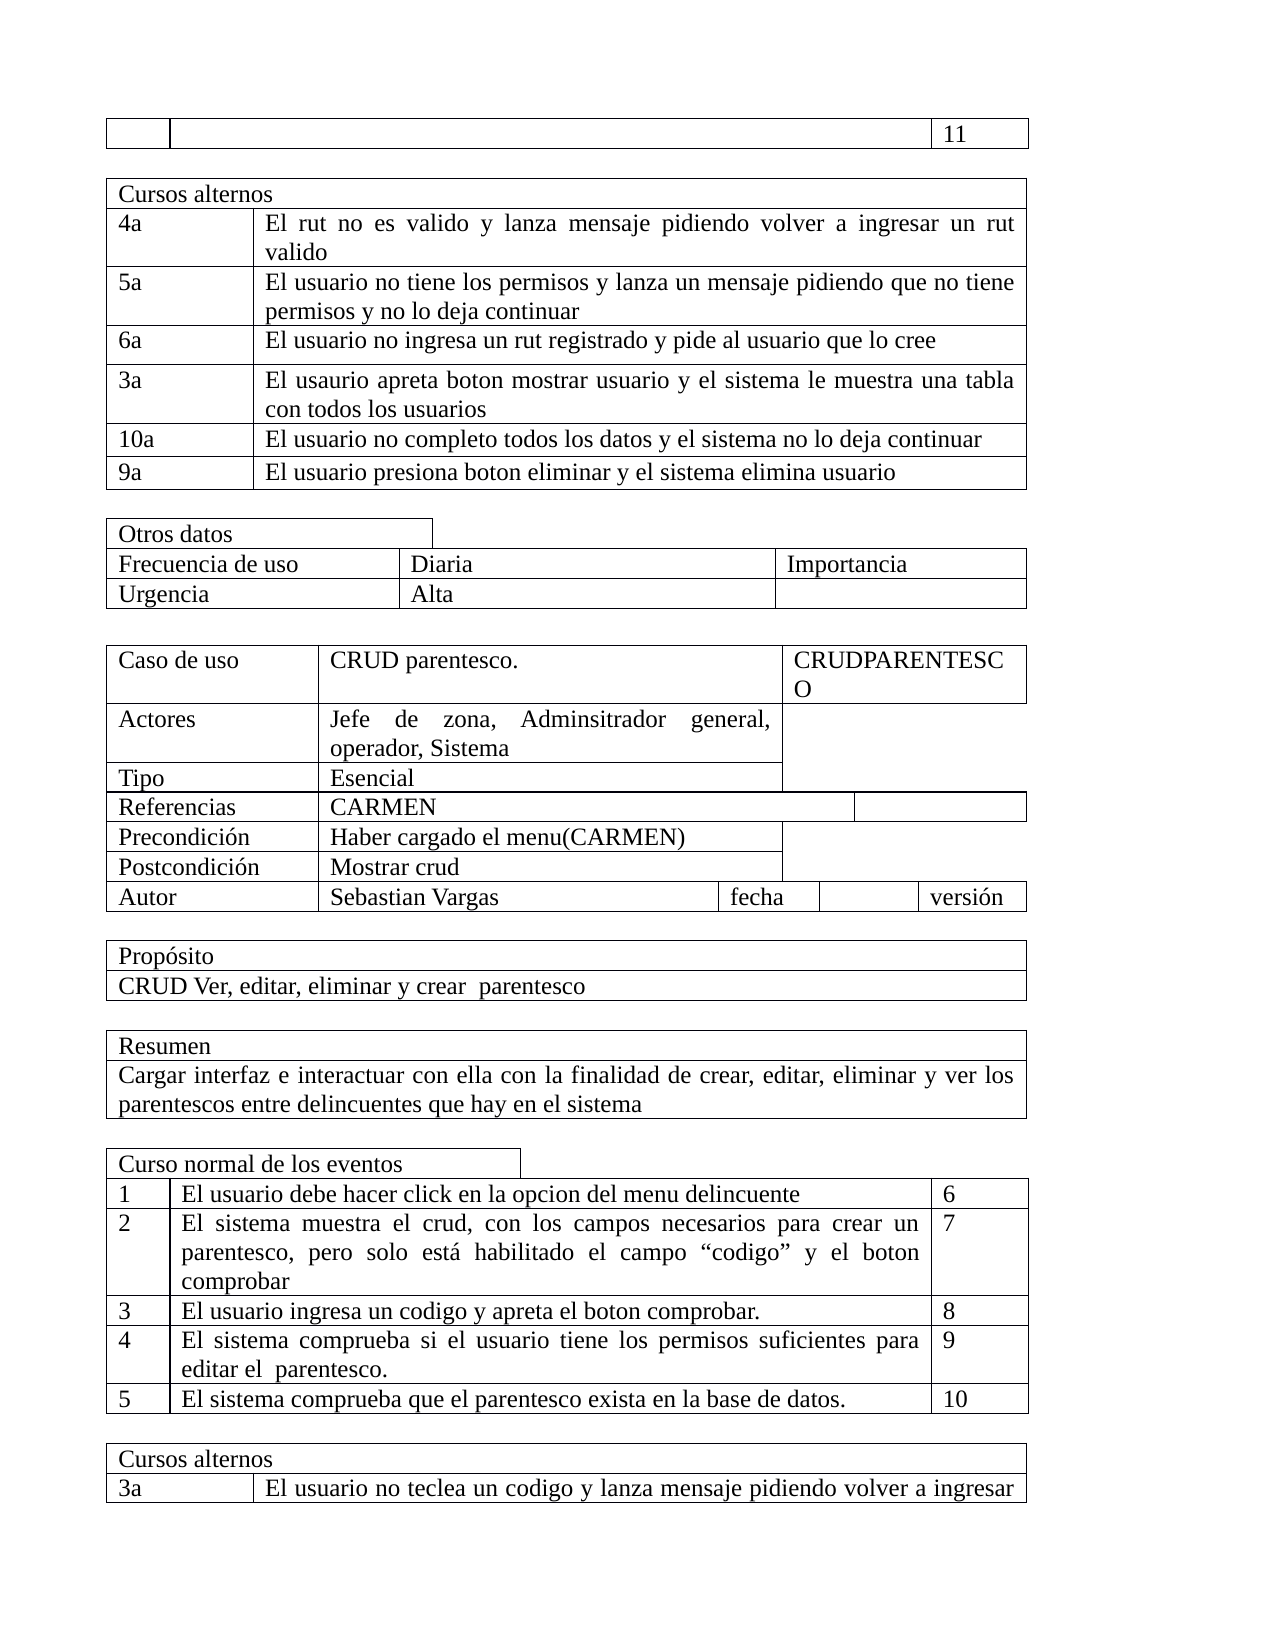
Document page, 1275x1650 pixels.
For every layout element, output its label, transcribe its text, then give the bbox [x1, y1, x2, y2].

table_cell 4 [107, 1326, 169, 1383]
table_cell El usaurio apreta boton mostrar usuario y el sistema le muestra una tabla con todos los usuarios [254, 365, 1026, 423]
table_cell 6 [932, 1179, 1028, 1207]
table_cell 5a [107, 267, 253, 324]
table_cell Cargar interfaz e interactuar con ella con la finalidad de crear, editar, eliminar y ver los parentescos entre delincuentes que hay en el sistema [107, 1061, 1026, 1118]
table_header Otros datos [107, 519, 432, 548]
table_header Propósito [107, 941, 1026, 970]
table_header CRUD parentesco. [319, 646, 782, 703]
table_cell Mostrar crud [319, 852, 782, 881]
table_cell 5 [107, 1384, 169, 1413]
table_header Curso normal de los eventos [107, 1149, 520, 1178]
table_cell 7 [932, 1209, 1028, 1295]
table_cell CARMEN [319, 793, 854, 821]
table_cell 10 [932, 1384, 1028, 1413]
table_cell El usuario ingresa un codigo y apreta el boton comprobar. [171, 1296, 931, 1324]
table_cell CRUD Ver, editar, eliminar y crear parentesco [107, 971, 1026, 1000]
table_cell Postcondición [107, 852, 318, 881]
table_cell [107, 119, 169, 148]
table_cell El usuario no tiene los permisos y lanza un mensaje pidiendo que no tiene permisos y no lo deja continuar [254, 267, 1026, 324]
table_cell El usuario debe hacer click en la opcion del menu delincuente [171, 1179, 931, 1207]
table_header Cursos alternos [107, 179, 1026, 207]
table_cell 3a [107, 1474, 253, 1502]
table_cell Tipo [107, 763, 318, 791]
table_header Cursos alternos [107, 1444, 1026, 1472]
table_cell 3 [107, 1296, 169, 1324]
table_cell 1 [107, 1179, 169, 1207]
table_cell 9 [932, 1326, 1028, 1383]
table_cell El sistema comprueba que el parentesco exista en la base de datos. [171, 1384, 931, 1413]
table_cell Frecuencia de uso [107, 549, 399, 578]
table_cell 11 [932, 119, 1028, 148]
table_cell Importancia [776, 549, 1026, 578]
table_cell El usuario no ingresa un rut registrado y pide al usuario que lo cree [254, 326, 1026, 364]
table_cell 9a [107, 457, 253, 488]
table_cell Jefe de zona, Adminsitrador general, operador, Sistema [319, 704, 782, 762]
table_cell fecha [719, 882, 819, 911]
table_cell 4a [107, 209, 253, 266]
table_cell Urgencia [107, 579, 399, 608]
table_cell 2 [107, 1209, 169, 1295]
table_cell El usuario no completo todos los datos y el sistema no lo deja continuar [254, 424, 1026, 456]
table_cell Diaria [400, 549, 775, 578]
table_cell versión [919, 882, 1026, 911]
table_cell Esencial [319, 763, 782, 791]
table_cell Sebastian Vargas [319, 882, 718, 911]
table_cell El sistema muestra el crud, con los campos necesarios para crear un parentesco, pero solo está habilitado el campo “codigo” y el boton comprobar [171, 1209, 931, 1295]
table_header Resumen [107, 1031, 1026, 1059]
table_cell Referencias [107, 793, 318, 821]
table_cell 10a [107, 424, 253, 456]
table_header Caso de uso [107, 646, 318, 703]
table_cell El usuario no teclea un codigo y lanza mensaje pidiendo volver a ingresar [254, 1474, 1026, 1502]
table_cell Precondición [107, 822, 318, 851]
table_cell [776, 579, 1026, 608]
table_cell El sistema comprueba si el usuario tiene los permisos suficientes para editar el parentesco. [171, 1326, 931, 1383]
table_cell Autor [107, 882, 318, 911]
table_cell 3a [107, 365, 253, 423]
table_cell [855, 793, 1026, 821]
table_cell 8 [932, 1296, 1028, 1324]
table_cell Alta [400, 579, 775, 608]
table_cell [171, 119, 931, 148]
table_cell [820, 882, 918, 911]
table_cell Actores [107, 704, 318, 762]
table_cell 6a [107, 326, 253, 364]
table_cell El usuario presiona boton eliminar y el sistema elimina usuario [254, 457, 1026, 488]
table_cell El rut no es valido y lanza mensaje pidiendo volver a ingresar un rut valido [254, 209, 1026, 266]
table_cell Haber cargado el menu(CARMEN) [319, 822, 782, 851]
table_header CRUDPARENTESCO [783, 646, 1026, 703]
